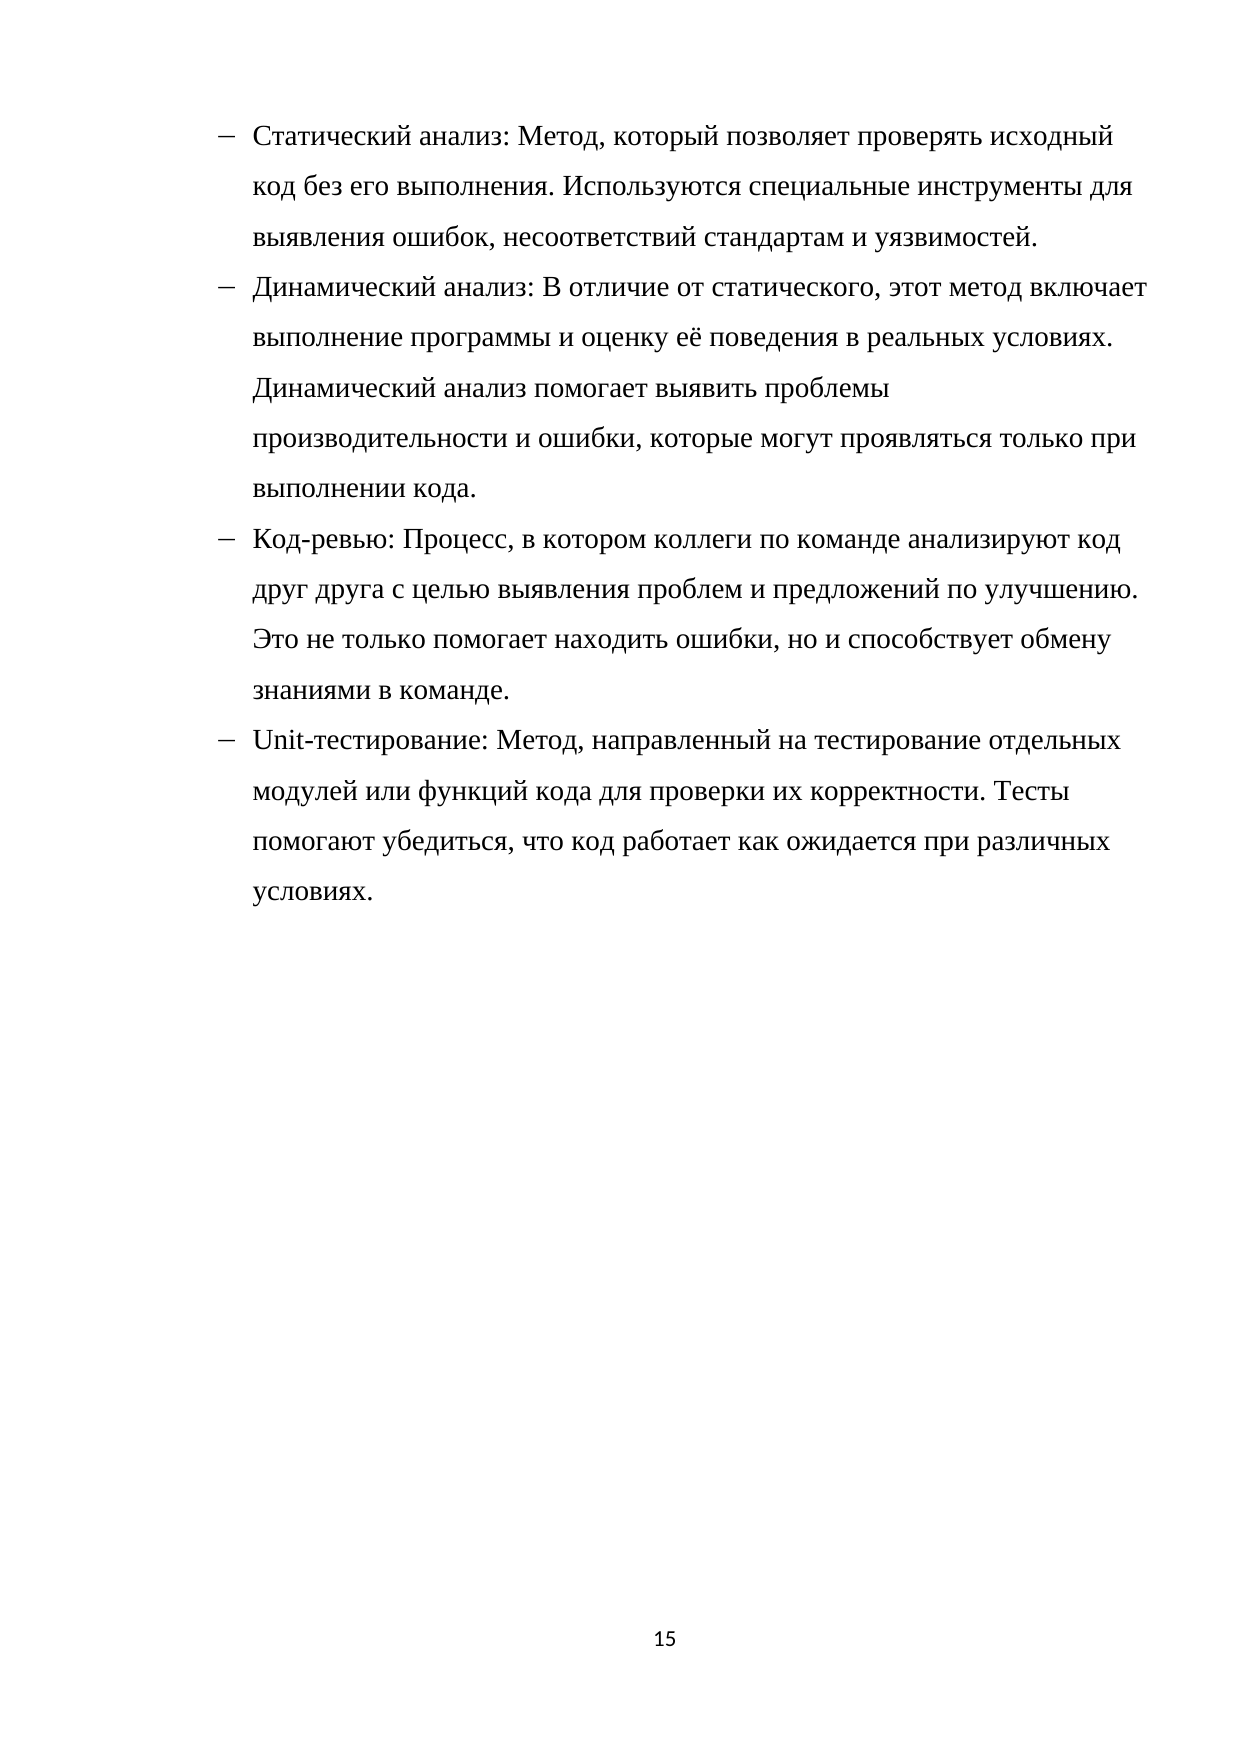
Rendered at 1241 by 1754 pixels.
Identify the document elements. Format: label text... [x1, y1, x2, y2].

list Unit-тестирование: Метод, направленный на тестирование отдельных модулей или функций кода для проверки их корректности. Тесты помогают убедиться, что код работает как ожидается при различных условиях. [215, 722, 1152, 907]
list Код-ревью: Процесс, в котором коллеги по команде анализируют код друг друга с целью выявления проблем и предложений по улучшению. Это не только помогает находить ошибки, но и способствует обмену знаниями в команде. [215, 521, 1152, 705]
list Статический анализ: Метод, который позволяет проверять исходный код без его выполнения. Используются специальные инструменты для выявления ошибок, несоответствий стандартам и уязвимостей. [215, 118, 1152, 252]
list Динамический анализ: В отличие от статического, этот метод включает выполнение программы и оценку её поведения в реальных условиях. Динамический анализ помогает выявить проблемы производительности и ошибки, которые могут проявляться только при выполнении кода. [215, 269, 1152, 504]
